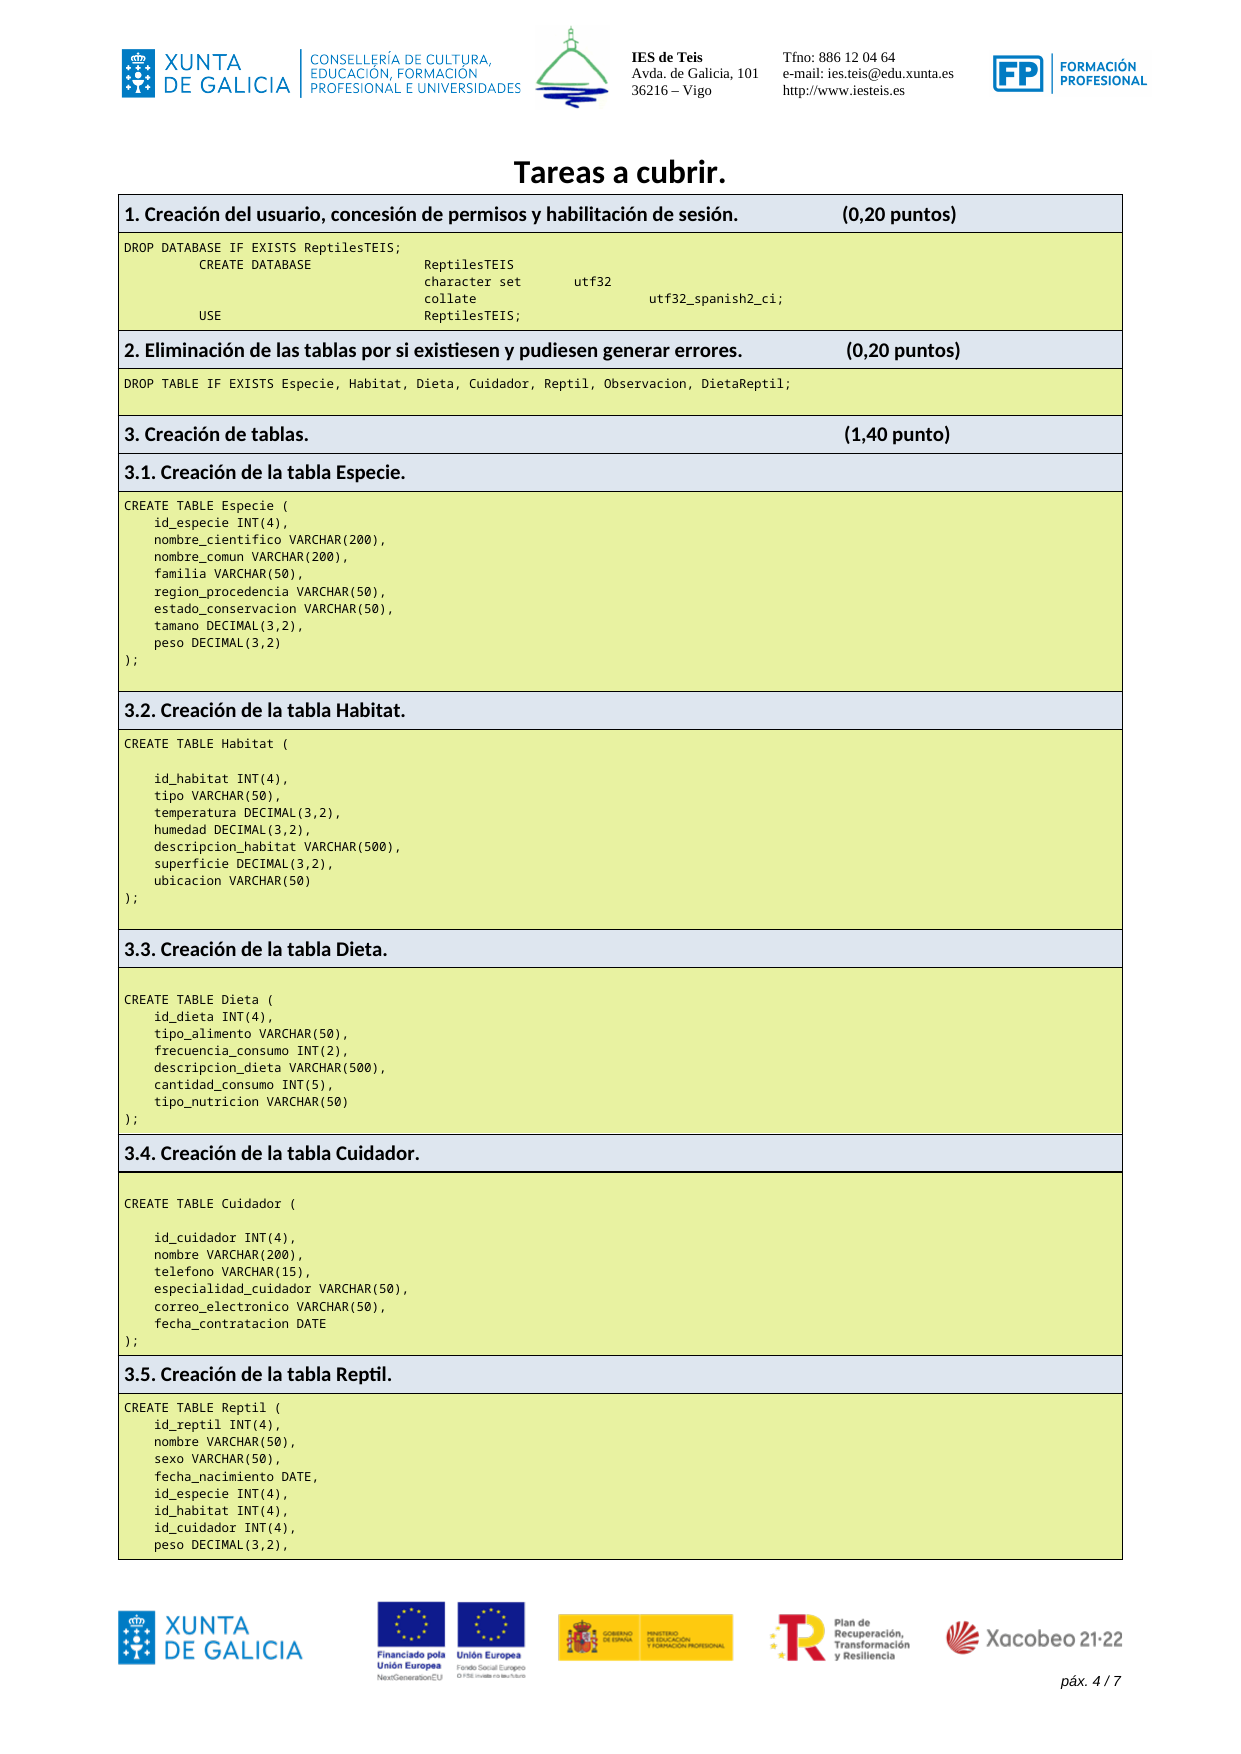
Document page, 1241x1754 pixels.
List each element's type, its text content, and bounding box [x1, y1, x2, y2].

table_cell CREATE TABLE Especie ( id_especie INT(4), nombre_cientifico VARCHAR(200), nombre_comun VARCHAR(200), familia VARCHAR(50), region_procedencia VARCHAR(50), estado_conservacion VARCHAR(50), tamano DECIMAL(3,2), peso DECIMAL(3,2) ); [119, 492, 1122, 691]
table_cell CREATE TABLE Reptil ( id_reptil INT(4), nombre VARCHAR(50), sexo VARCHAR(50), fecha_nacimiento DATE, id_especie INT(4), id_habitat INT(4), id_cuidador INT(4), peso DECIMAL(3,2), [119, 1394, 1122, 1559]
table_cell 3.4. Creación de la tabla Cuidador. [119, 1135, 1122, 1171]
picture [989, 50, 1153, 97]
table_cell 3.3. Creación de la tabla Dieta. [119, 930, 1122, 967]
table_cell CREATE TABLE Cuidador ( id_cuidador INT(4), nombre VARCHAR(200), telefono VARCHAR(15), especialidad_cuidador VARCHAR(50), correo_electronico VARCHAR(50), fecha_contratacion DATE ); [119, 1173, 1122, 1355]
picture [118, 1591, 1123, 1687]
table_cell CREATE TABLE Habitat ( id_habitat INT(4), tipo VARCHAR(50), temperatura DECIMAL(3,2), humedad DECIMAL(3,2), descripcion_habitat VARCHAR(500), superficie DECIMAL(3,2), ubicacion VARCHAR(50) ); [119, 730, 1122, 929]
table_cell DROP DATABASE IF EXISTS ReptilesTEIS; CREATE DATABASE ReptilesTEIS character set utf32 collate utf32_spanish2_ci; USE ReptilesTEIS; [119, 233, 1122, 330]
table_cell 3.1. Creación de la tabla Especie. [119, 454, 1122, 491]
text Tareas a cubrir. [118, 148, 1122, 194]
table_cell 2. Eliminación de las tablas por si existiesen y pudiesen generar errores. (0,20 puntos) [119, 331, 1122, 368]
table_cell CREATE TABLE Dieta ( id_dieta INT(4), tipo_alimento VARCHAR(50), frecuencia_consumo INT(2), descripcion_dieta VARCHAR(500), cantidad_consumo INT(5), tipo_nutricion VARCHAR(50) ); [119, 968, 1122, 1133]
table_cell DROP TABLE IF EXISTS Especie, Habitat, Dieta, Cuidador, Reptil, Observacion, DietaReptil; [119, 369, 1122, 415]
table_cell 3.2. Creación de la tabla Habitat. [119, 692, 1122, 729]
picture [121, 49, 521, 98]
table_cell 3. Creación de tablas. (1,40 punto) [119, 416, 1122, 453]
table_header 1. Creación del usuario, concesión de permisos y habilitación de sesión. (0,20 puntos) [119, 195, 1122, 232]
picture [534, 25, 611, 110]
table_cell 3.5. Creación de la tabla Reptil. [119, 1356, 1122, 1393]
